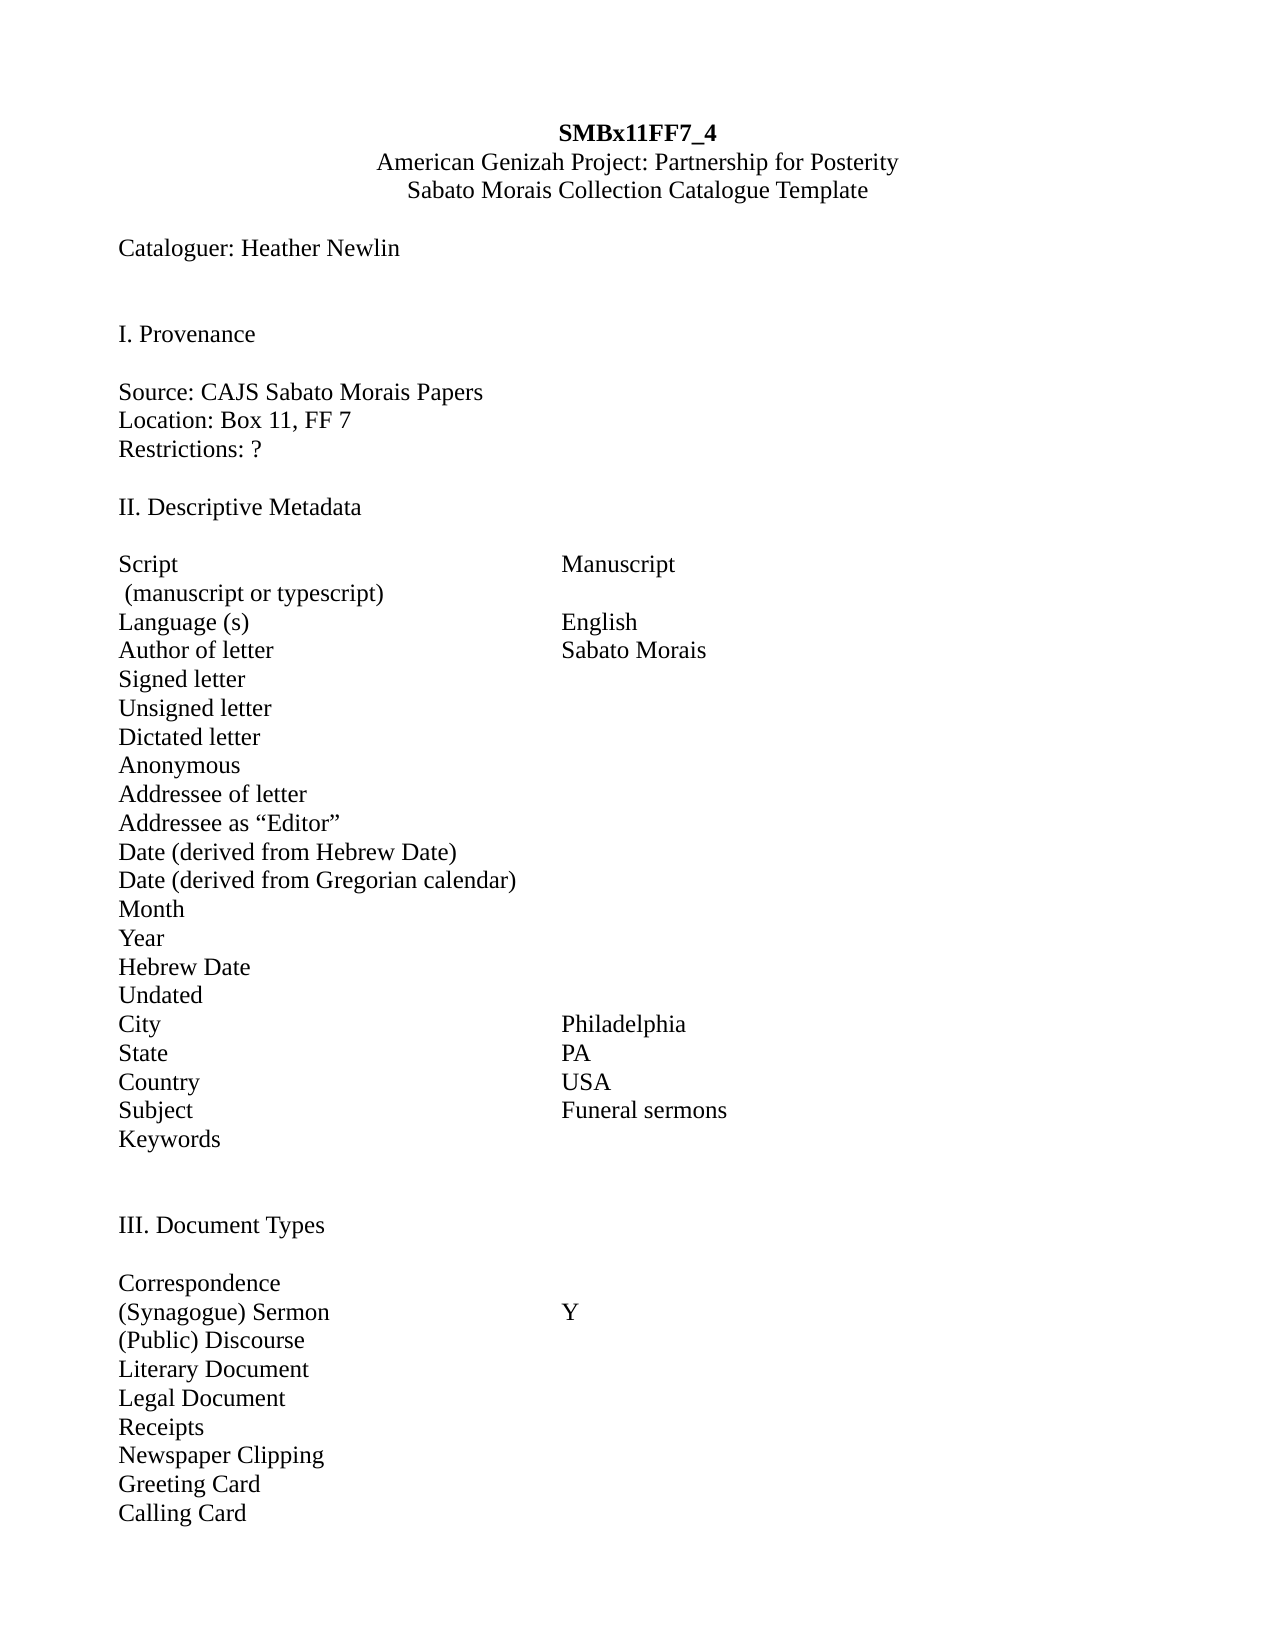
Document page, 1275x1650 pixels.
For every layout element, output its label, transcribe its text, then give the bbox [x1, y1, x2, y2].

text Date (derived from Hebrew Date) [118, 837, 1157, 866]
text Correspondence [118, 1268, 1157, 1297]
text Keywords [118, 1124, 1157, 1153]
text (Public) Discourse [118, 1326, 1157, 1354]
text Unsigned letter [118, 693, 1157, 722]
text SMBx11FF7_4 [118, 118, 1157, 147]
text Subject Funeral sermons [118, 1096, 1157, 1124]
text (Synagogue) Sermon Y [118, 1297, 1157, 1326]
text Sabato Morais Collection Catalogue Template [118, 176, 1157, 204]
text Language (s) English [118, 607, 1157, 636]
text Restrictions: ? [118, 434, 1157, 463]
text Literary Document [118, 1354, 1157, 1383]
text Cataloguer: Heather Newlin [118, 233, 1157, 262]
text Month [118, 894, 1157, 923]
text Dictated letter [118, 722, 1157, 751]
text Receipts [118, 1412, 1157, 1441]
text Calling Card [118, 1498, 1157, 1527]
text Country USA [118, 1067, 1157, 1096]
text Addressee of letter [118, 779, 1157, 808]
text Signed letter [118, 664, 1157, 693]
text Legal Document [118, 1383, 1157, 1412]
text II. Descriptive Metadata [118, 492, 1157, 521]
text Greeting Card [118, 1469, 1157, 1498]
text Undated [118, 981, 1157, 1009]
text State PA [118, 1038, 1157, 1067]
text Year [118, 923, 1157, 952]
text Addressee as “Editor” [118, 808, 1157, 837]
text III. Document Types [118, 1211, 1157, 1239]
text Script Manuscript [118, 549, 1157, 578]
text Hebrew Date [118, 952, 1157, 981]
text City Philadelphia [118, 1009, 1157, 1038]
text (manuscript or typescript) [118, 578, 1157, 607]
text Anonymous [118, 751, 1157, 779]
text Author of letter Sabato Morais [118, 636, 1157, 664]
text Source: CAJS Sabato Morais Papers [118, 377, 1157, 406]
text Newspaper Clipping [118, 1441, 1157, 1469]
text Location: Box 11, FF 7 [118, 406, 1157, 434]
text American Genizah Project: Partnership for Posterity [118, 147, 1157, 176]
text Date (derived from Gregorian calendar) [118, 866, 1157, 894]
text I. Provenance [118, 319, 1157, 348]
